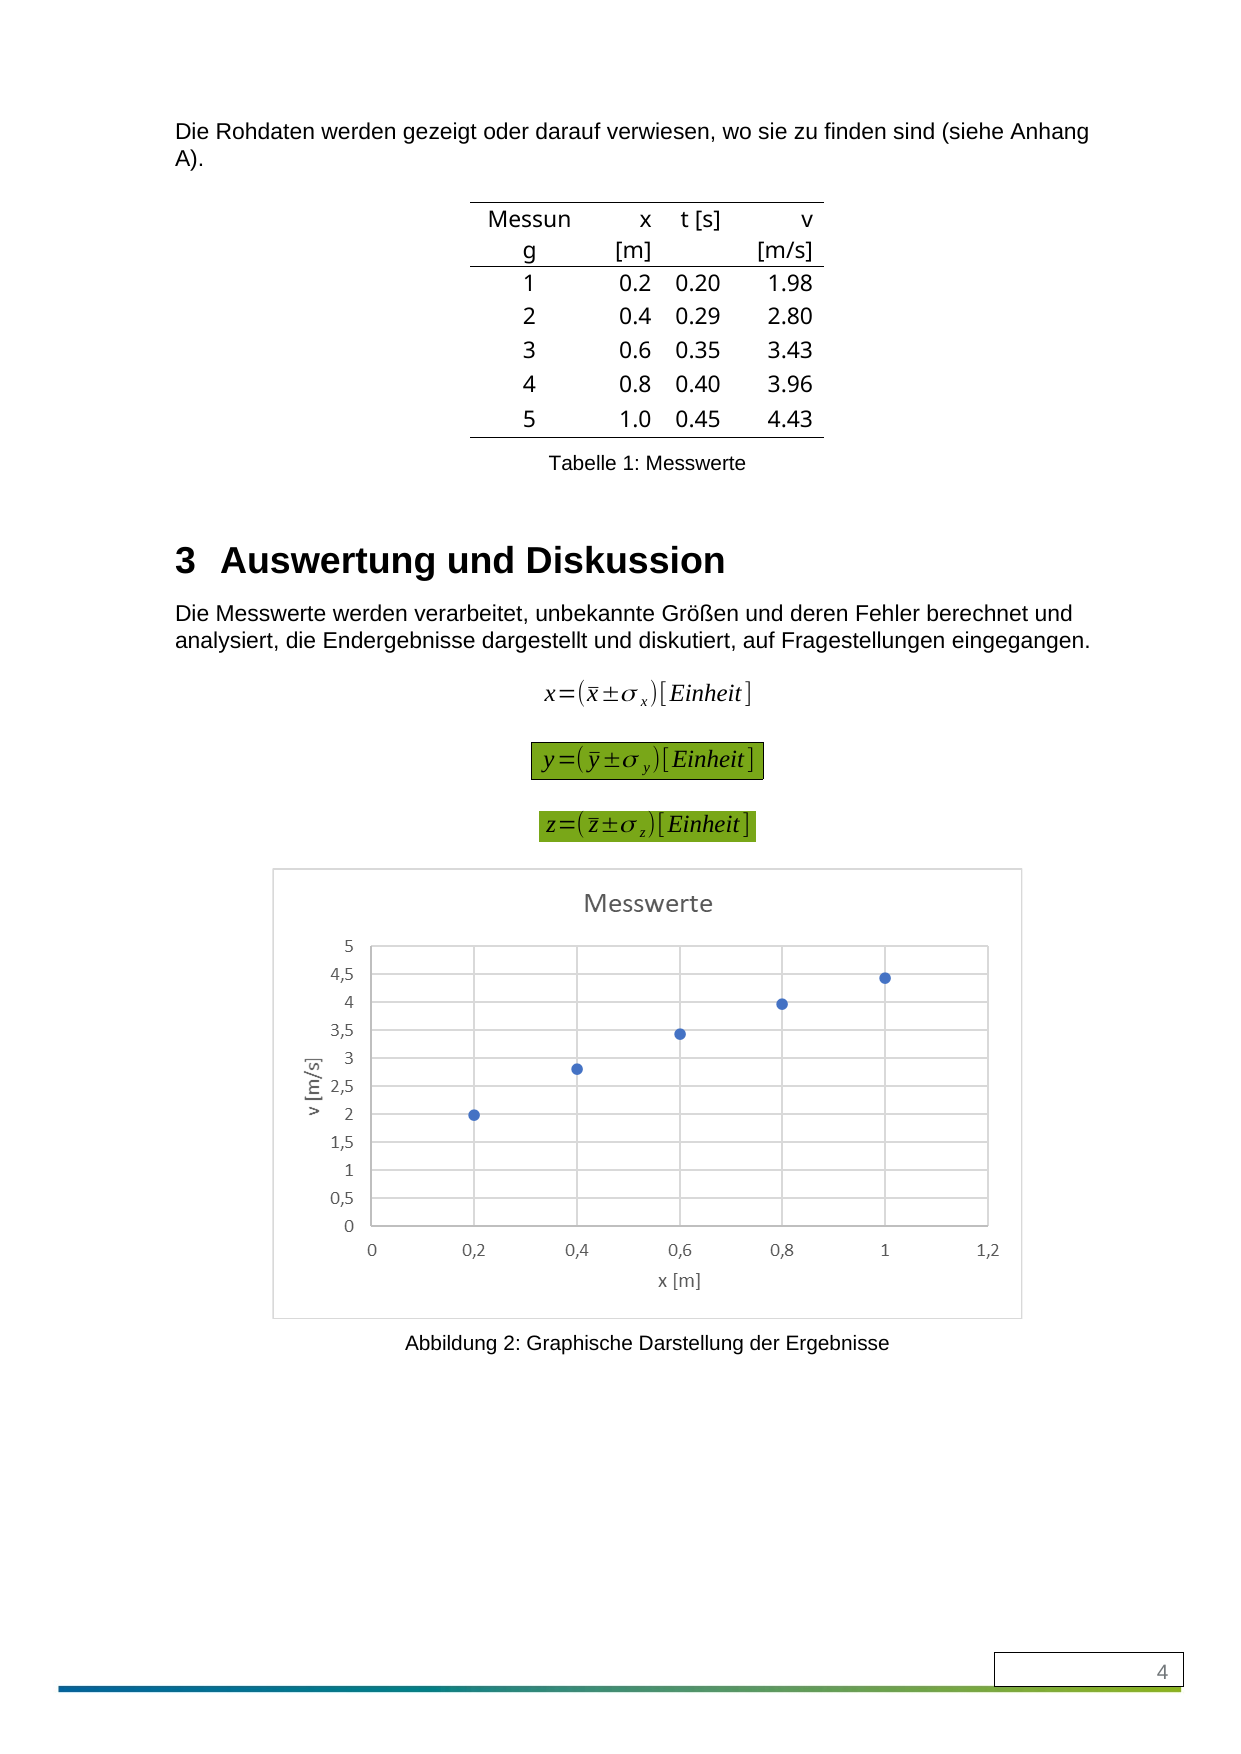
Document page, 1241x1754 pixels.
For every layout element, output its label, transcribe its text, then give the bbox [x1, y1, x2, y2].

table_cell 1 [470, 267, 588, 300]
table_cell 0.8 [588, 369, 662, 403]
subtitle Auswertung und Diskussion [175, 538, 1120, 581]
table_header t [s] [663, 203, 732, 266]
table_cell 0.6 [588, 334, 662, 368]
table_header v [m/s] [732, 203, 824, 266]
table_cell 3.43 [732, 334, 824, 368]
table_cell 2 [470, 300, 588, 334]
table_cell 0.35 [663, 334, 732, 368]
table_cell 0.20 [663, 267, 732, 300]
text Die Rohdaten werden gezeigt oder darauf verwiesen, wo sie zu finden sind (siehe Anhang A). [175, 118, 1120, 171]
table_header x [m] [588, 203, 662, 266]
table_cell 0.2 [588, 267, 662, 300]
table_cell 0.40 [663, 369, 732, 403]
table_cell 2.80 [732, 300, 824, 334]
table_cell 1.0 [588, 403, 662, 437]
table_cell 0.29 [663, 300, 732, 334]
table_header Messung [470, 203, 588, 266]
table_cell 3.96 [732, 369, 824, 403]
table_cell 1.98 [732, 267, 824, 300]
table_cell 4 [470, 369, 588, 403]
table_cell 0.45 [663, 403, 732, 437]
text Abbildung 2: Graphische Darstellung der Ergebnisse [175, 1331, 1120, 1355]
text Die Messwerte werden verarbeitet, unbekannte Größen und deren Fehler berechnet und analysiert, die Endergebnisse dargestellt und diskutiert, auf Fragestellungen eingegangen. [175, 600, 1120, 653]
text Tabelle 1: Messwerte [175, 451, 1120, 474]
table_cell 3 [470, 334, 588, 368]
table_cell 4.43 [732, 403, 824, 437]
picture [272, 868, 1023, 1319]
picture [0, 1680, 1239, 1752]
table_cell 0.4 [588, 300, 662, 334]
table_cell 5 [470, 403, 588, 437]
